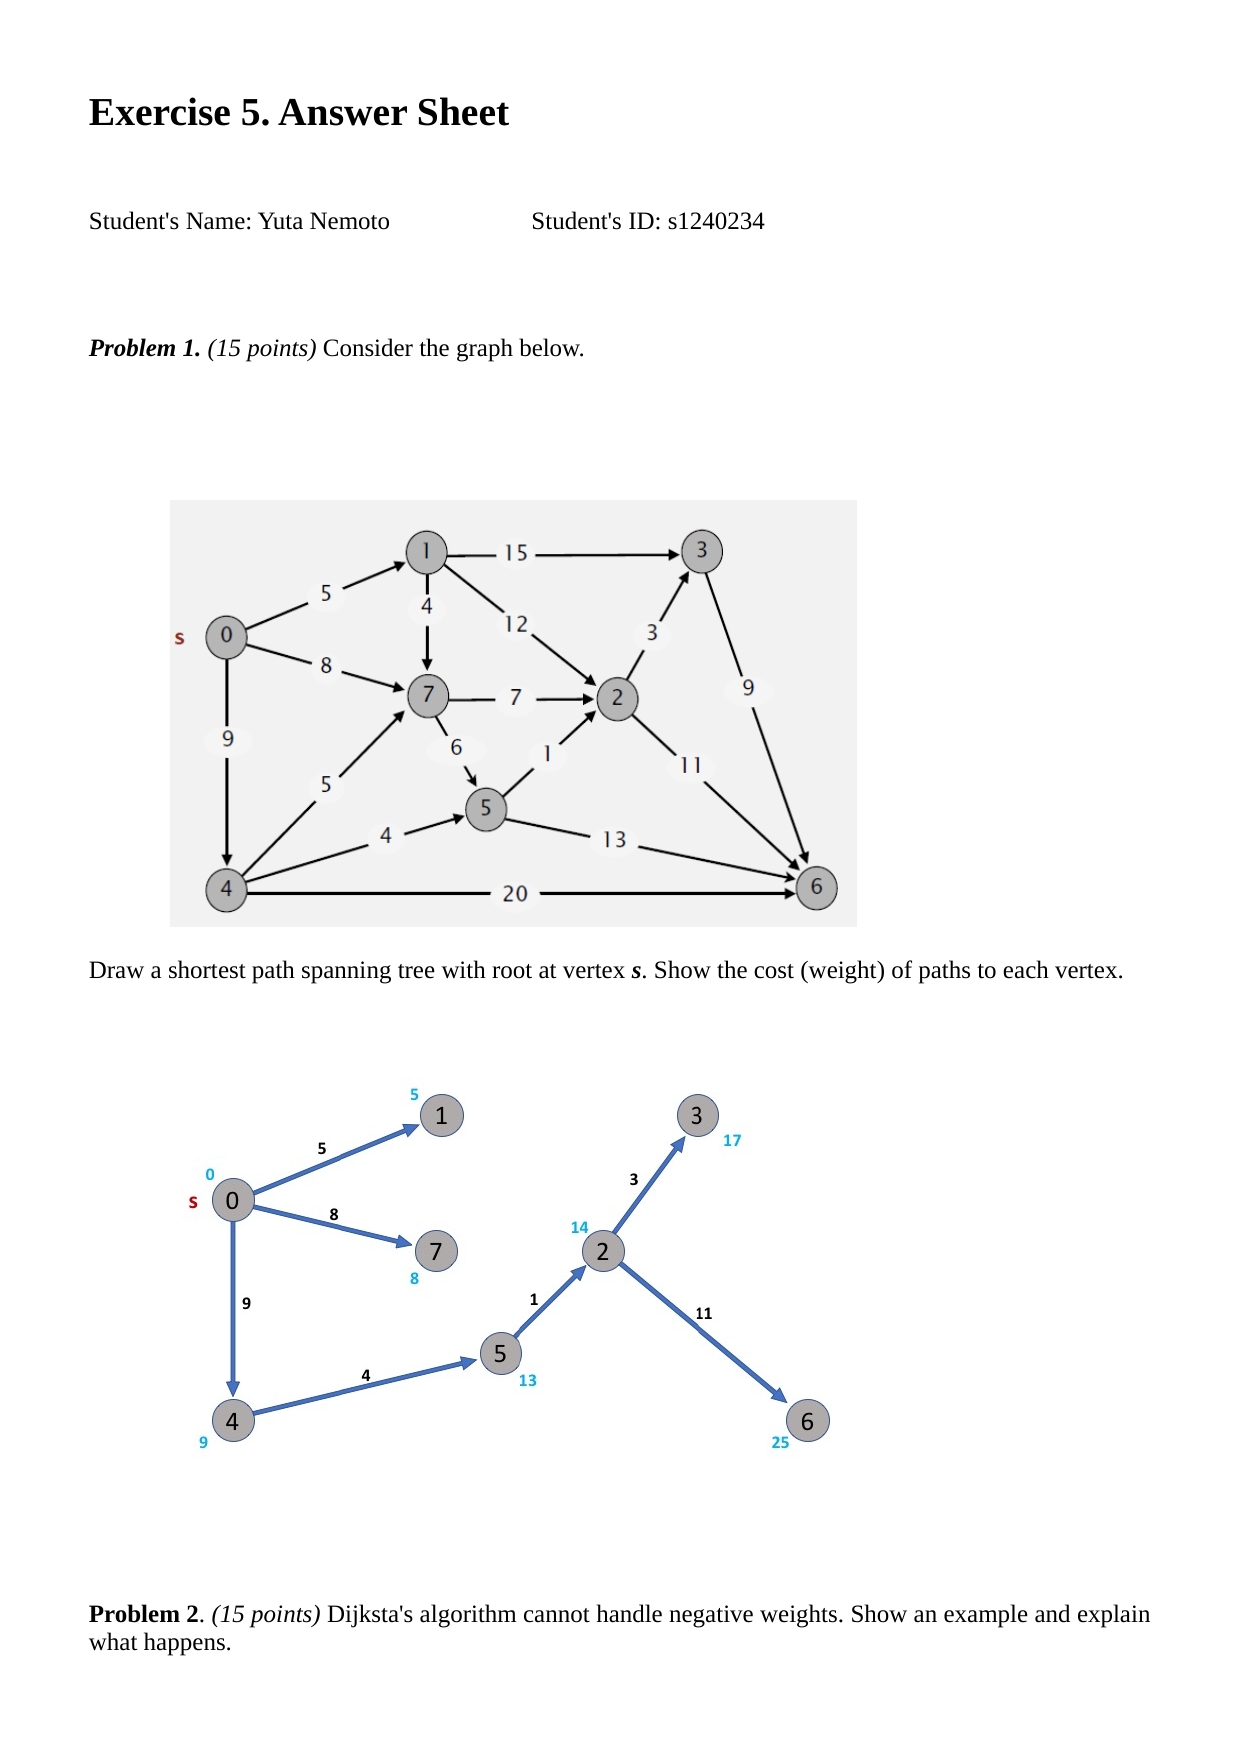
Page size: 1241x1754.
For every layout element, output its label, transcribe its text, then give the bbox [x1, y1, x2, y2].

text Draw a shortest path spanning tree with root at vertex s. Show the cost (weight) of paths to each vertex. [89, 955, 1151, 983]
text Student's Name: Yuta Nemoto Student's ID: s1240234 [89, 206, 1151, 235]
text Problem 2. (15 points) Dijksta's algorithm cannot handle negative weights. Show an example and explain what happens. [89, 1599, 1151, 1656]
text Exercise 5. Answer Sheet [89, 89, 1151, 134]
text Problem 1. (15 points) Consider the graph below. [89, 333, 1151, 362]
